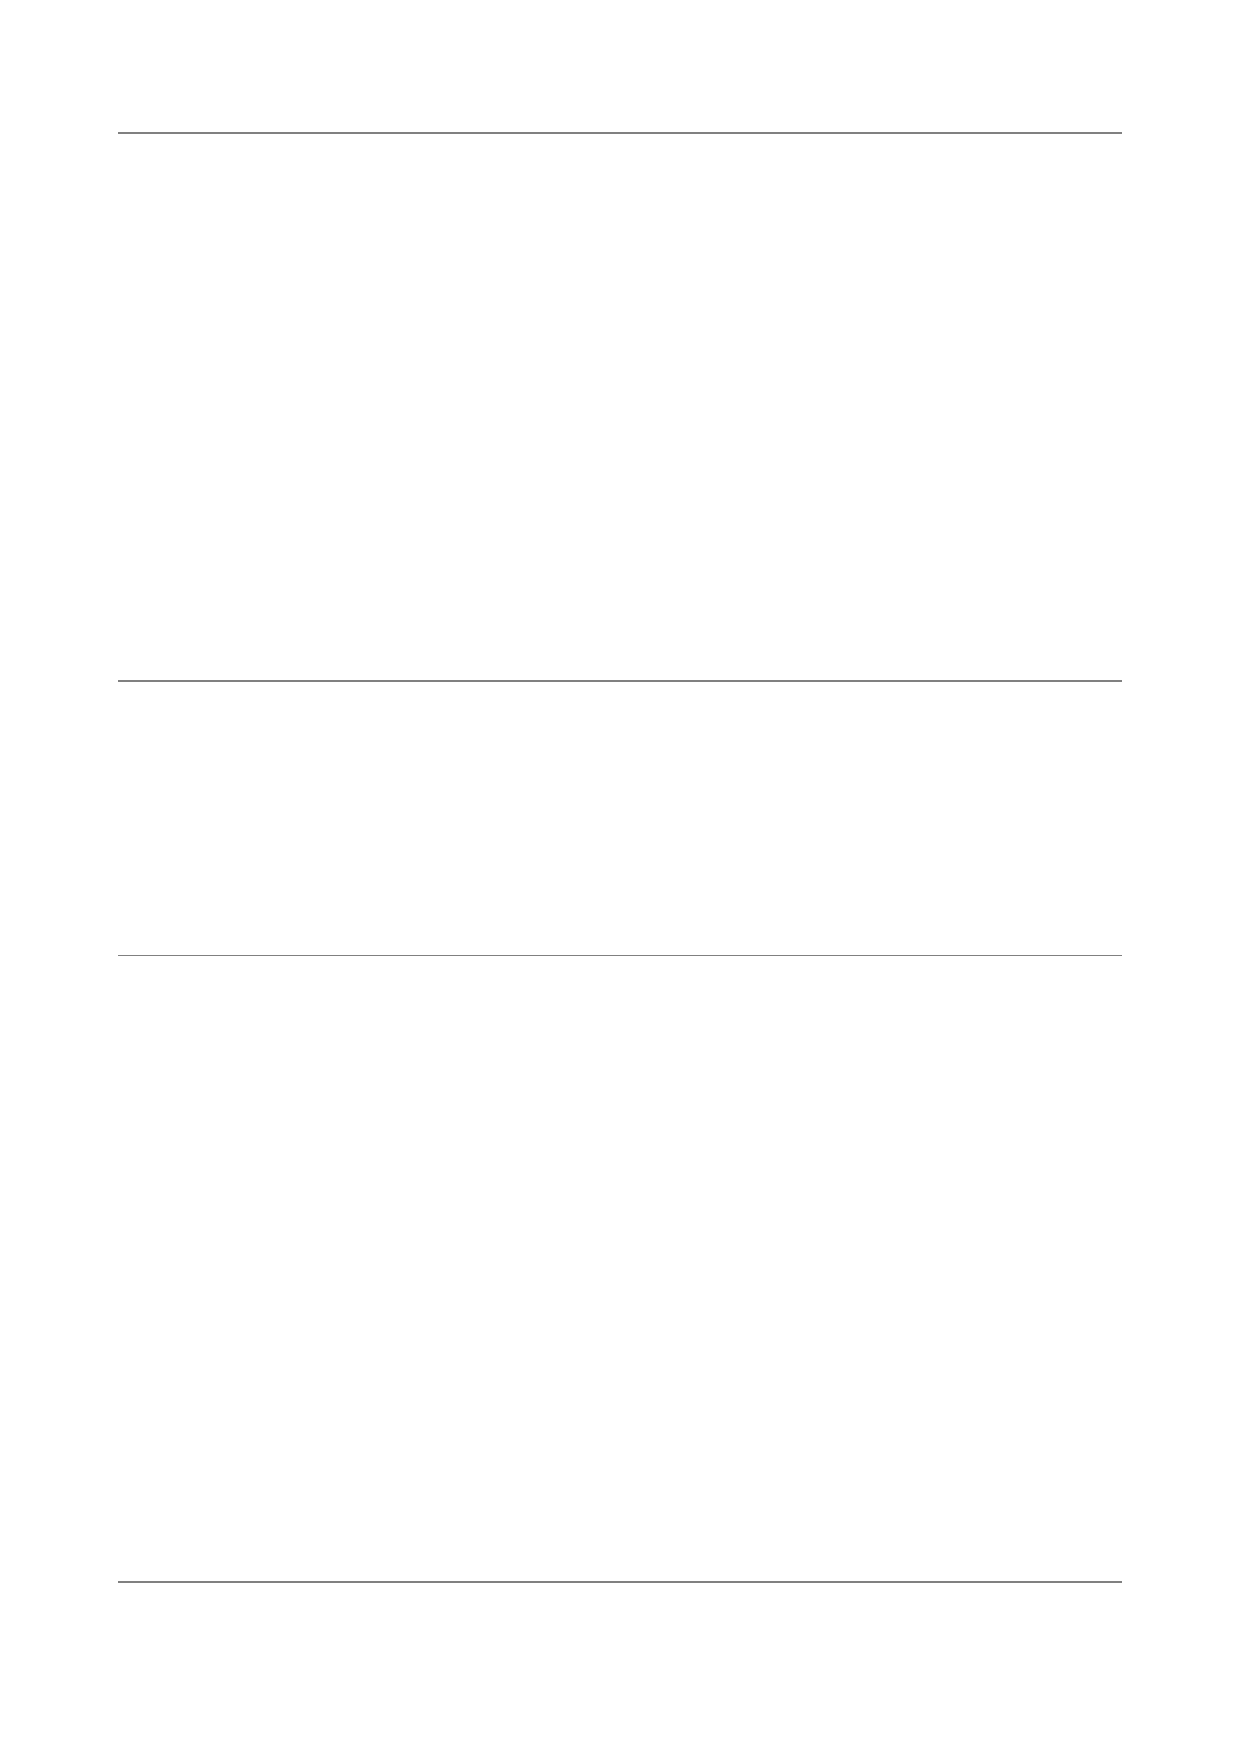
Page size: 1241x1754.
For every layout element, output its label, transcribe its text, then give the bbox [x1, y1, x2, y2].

subtitle TL;DR [118, 183, 1122, 226]
list .catch(...) ловит ошибку [162, 1367, 1122, 1398]
list return 42 → ✅ Promise становится fulfilled(42) [162, 1417, 1122, 1448]
text }) [118, 1203, 1122, 1227]
list throw в catch → ошибка летит дальше [162, 239, 1122, 270]
text Запомни одну формулу: [118, 790, 1122, 819]
subtitle Разбор на самом простом примере [118, 1006, 1122, 1049]
list Если не throw — следующий catch НЕ сработает [162, 339, 1122, 370]
list Promise.reject('error') → ❌ rejected [162, 1317, 1122, 1348]
text ДА — если в catch написать return, то ошибка считается обработанной, и следующий Promise будет fulfilled, поэтому выполнится .then(). [177, 515, 1063, 637]
list return в catch → ошибка превращается в успех [162, 289, 1122, 320]
text Promise.reject('error') [118, 1061, 1122, 1085]
text .catch(fn) === .then(null, fn) [118, 837, 1122, 861]
text return 42 [118, 1109, 1122, 1132]
subtitle Как catch работает на самом деле [118, 731, 1122, 777]
text То есть catch — это обычный шаг цепочки. [118, 891, 1122, 921]
text .then(v => { [118, 1156, 1122, 1179]
text }) [118, 1132, 1122, 1156]
list Это работает и в .then() цепочках, и в async/await [162, 389, 1122, 420]
list .then(v => ...) выполняется [162, 1467, 1122, 1498]
subtitle По шагам: [118, 1271, 1122, 1304]
text 👉 ДА, именно так: then выполняется после catch. [118, 1517, 1122, 1548]
subtitle Короткий ответ [118, 460, 1122, 503]
text .catch(err => { [118, 1085, 1122, 1109]
text console.log(v) [118, 1179, 1122, 1203]
